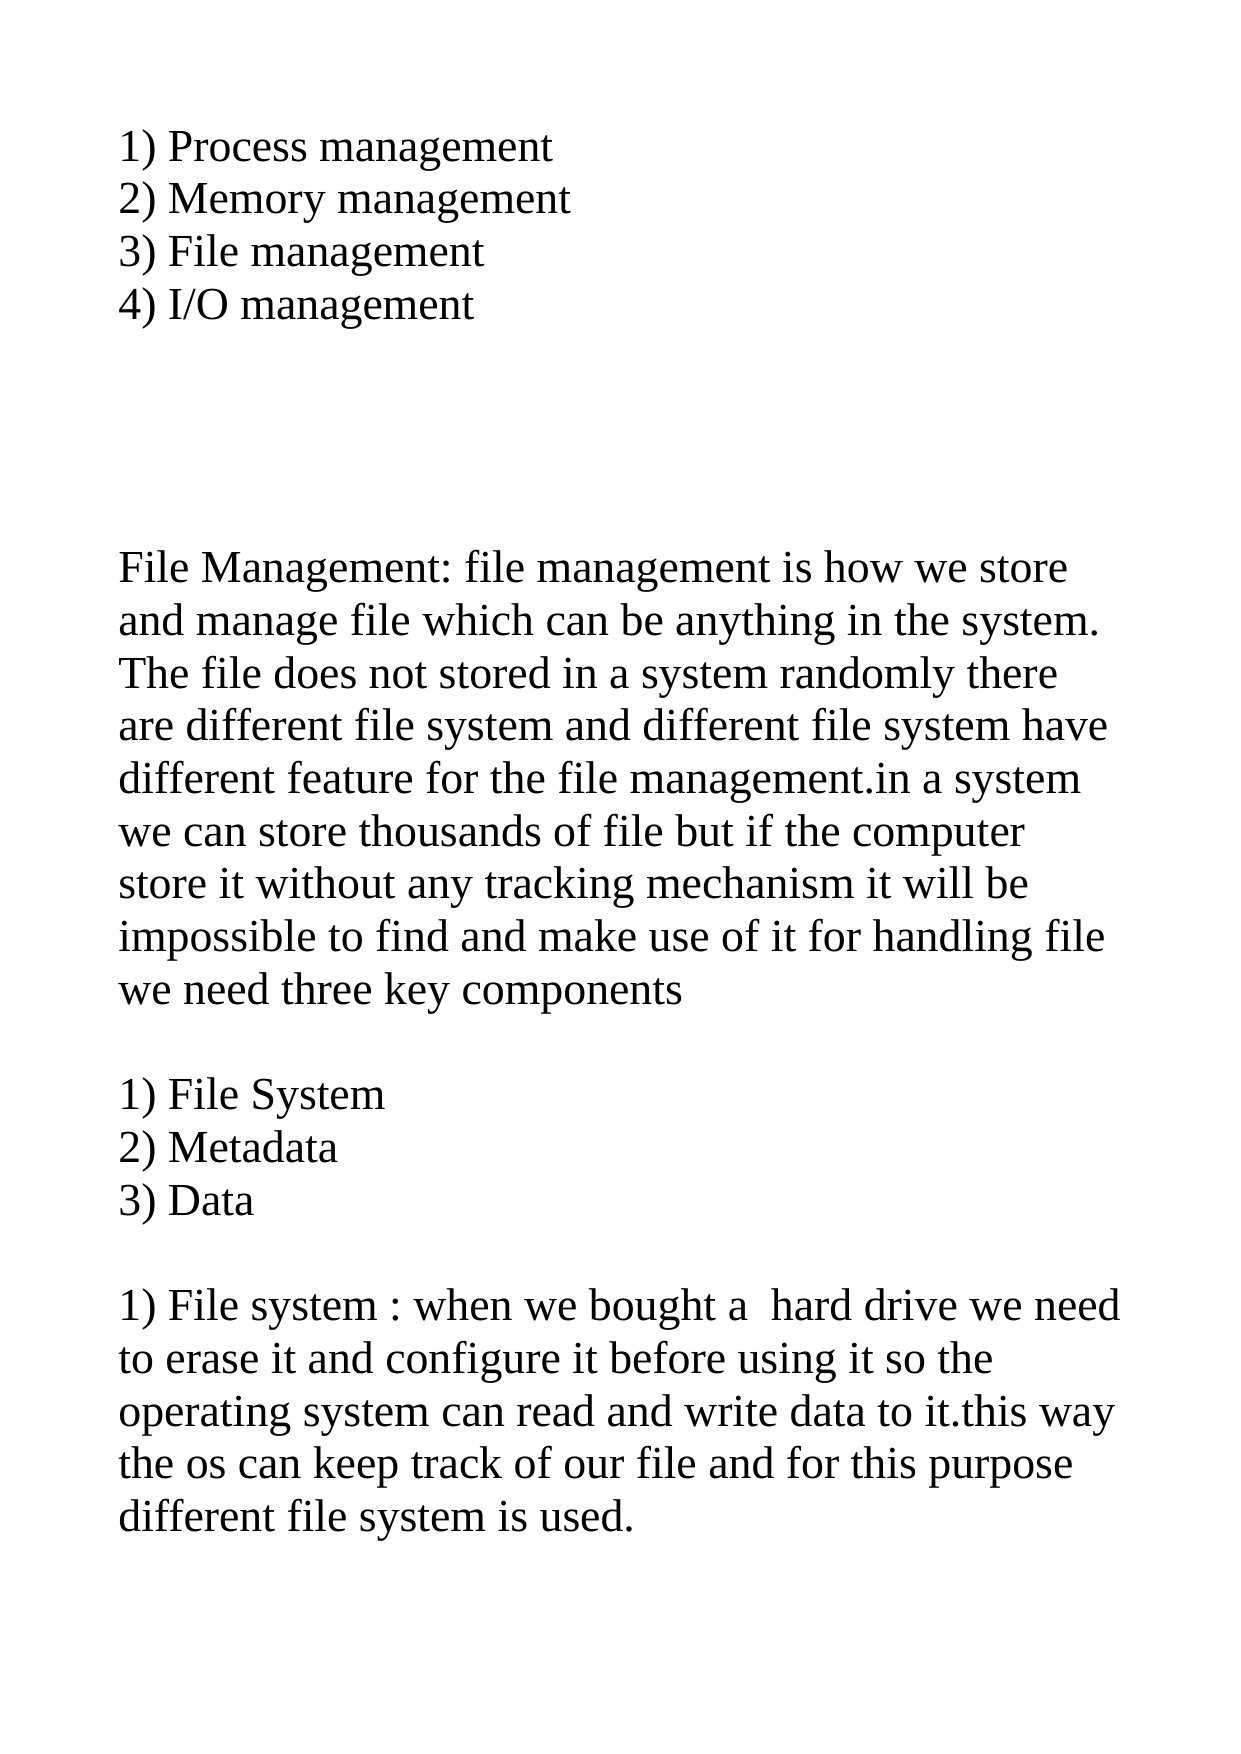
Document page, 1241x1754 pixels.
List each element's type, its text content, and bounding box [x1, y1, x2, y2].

text 1) File system : when we bought a hard drive we need to erase it and configure it before using it so the operating system can read and write data to it.this way the os can keep track of our file and for this purpose different file system is used. [118, 1278, 1122, 1541]
text 2) Metadata [118, 1119, 1122, 1172]
text 1) File System [118, 1067, 1122, 1119]
text 3) Data [118, 1172, 1122, 1225]
text 1) Process management [118, 118, 1122, 171]
text 3) File management [118, 223, 1122, 276]
text 4) I/O management [118, 276, 1122, 329]
text 2) Memory management [118, 171, 1122, 223]
text File Management: file management is how we store and manage file which can be anything in the system. The file does not stored in a system randomly there are different file system and different file system have different feature for the file management.in a system we can store thousands of file but if the computer store it without any tracking mechanism it will be impossible to find and make use of it for handling file we need three key components [118, 540, 1122, 1014]
